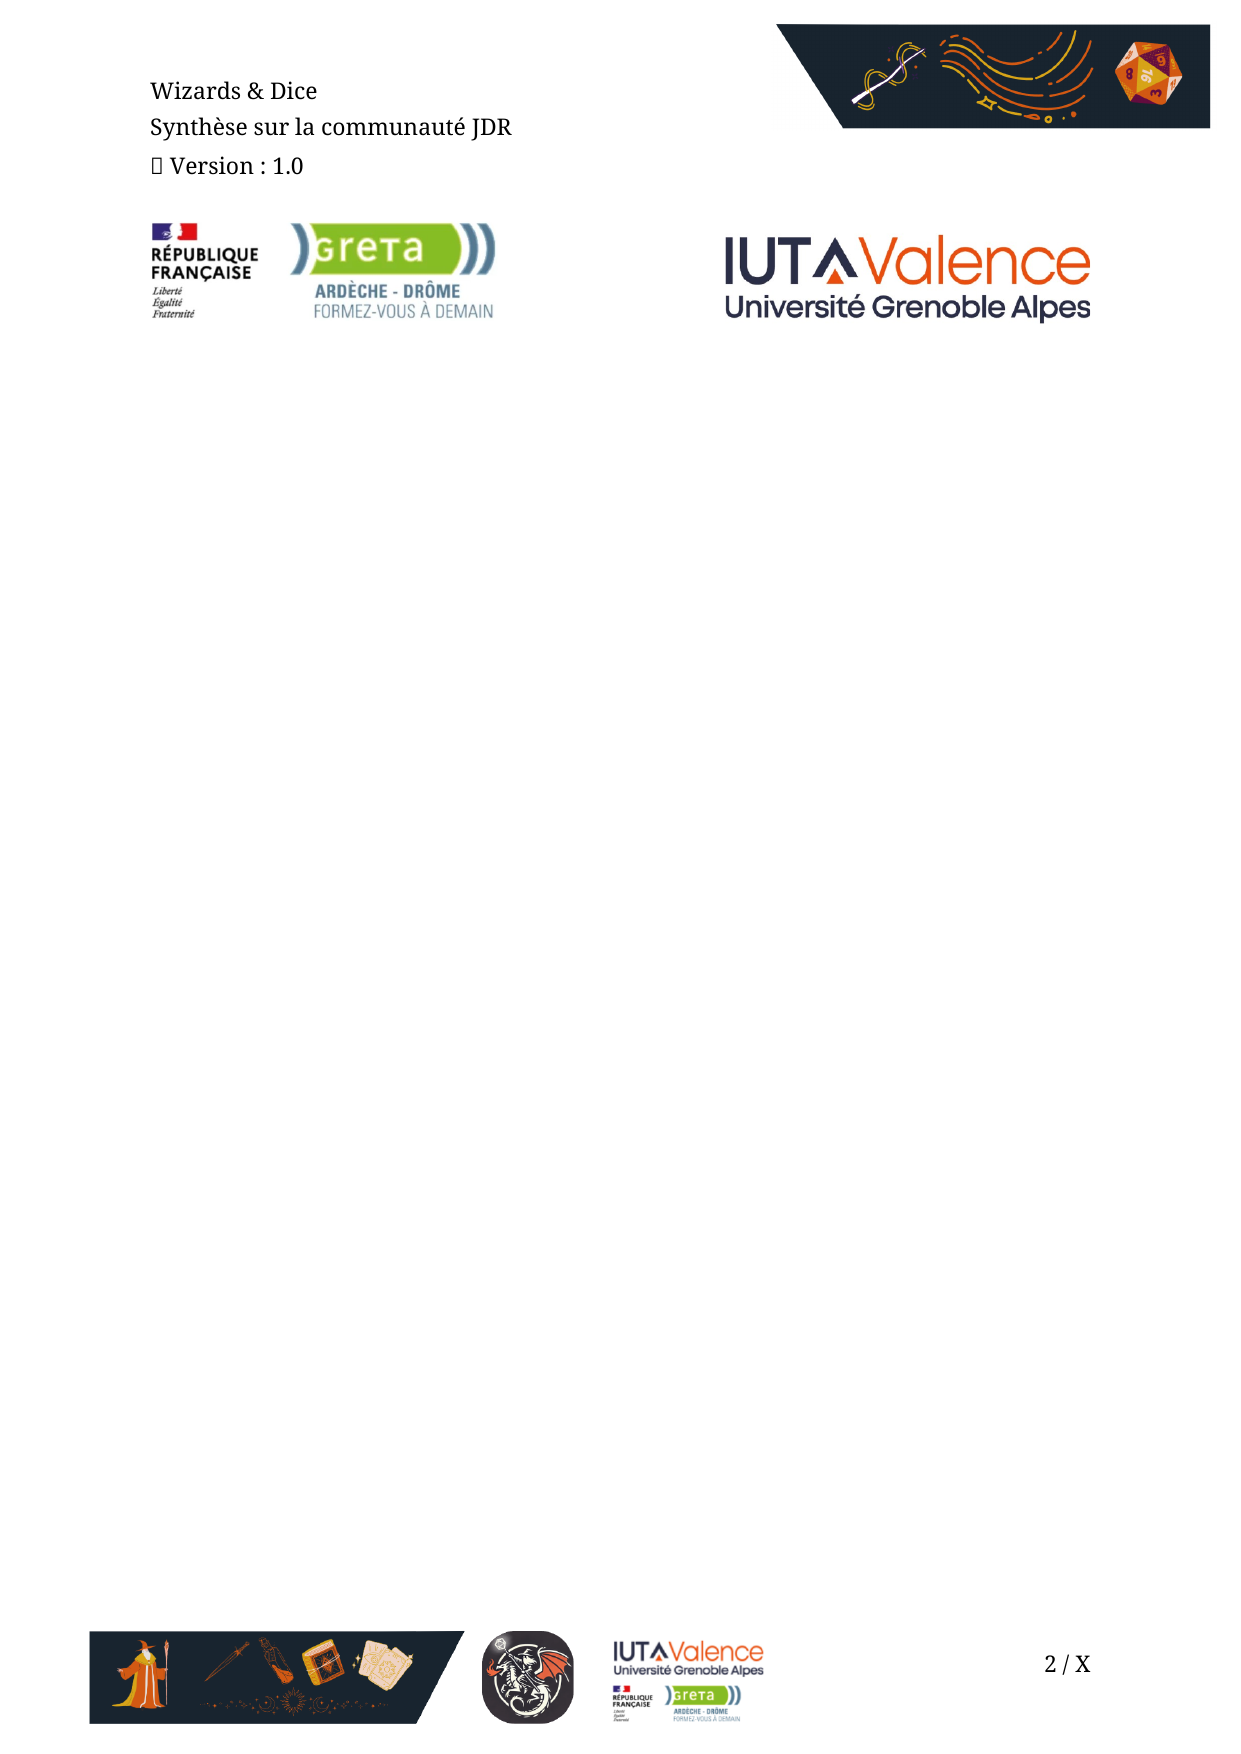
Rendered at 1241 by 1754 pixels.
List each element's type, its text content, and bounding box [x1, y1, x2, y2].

picture [771, 21, 1218, 131]
picture [721, 232, 1091, 324]
text 🔄 Version : 1.0 [150, 150, 1090, 181]
picture [150, 221, 498, 321]
picture [81, 1620, 788, 1733]
